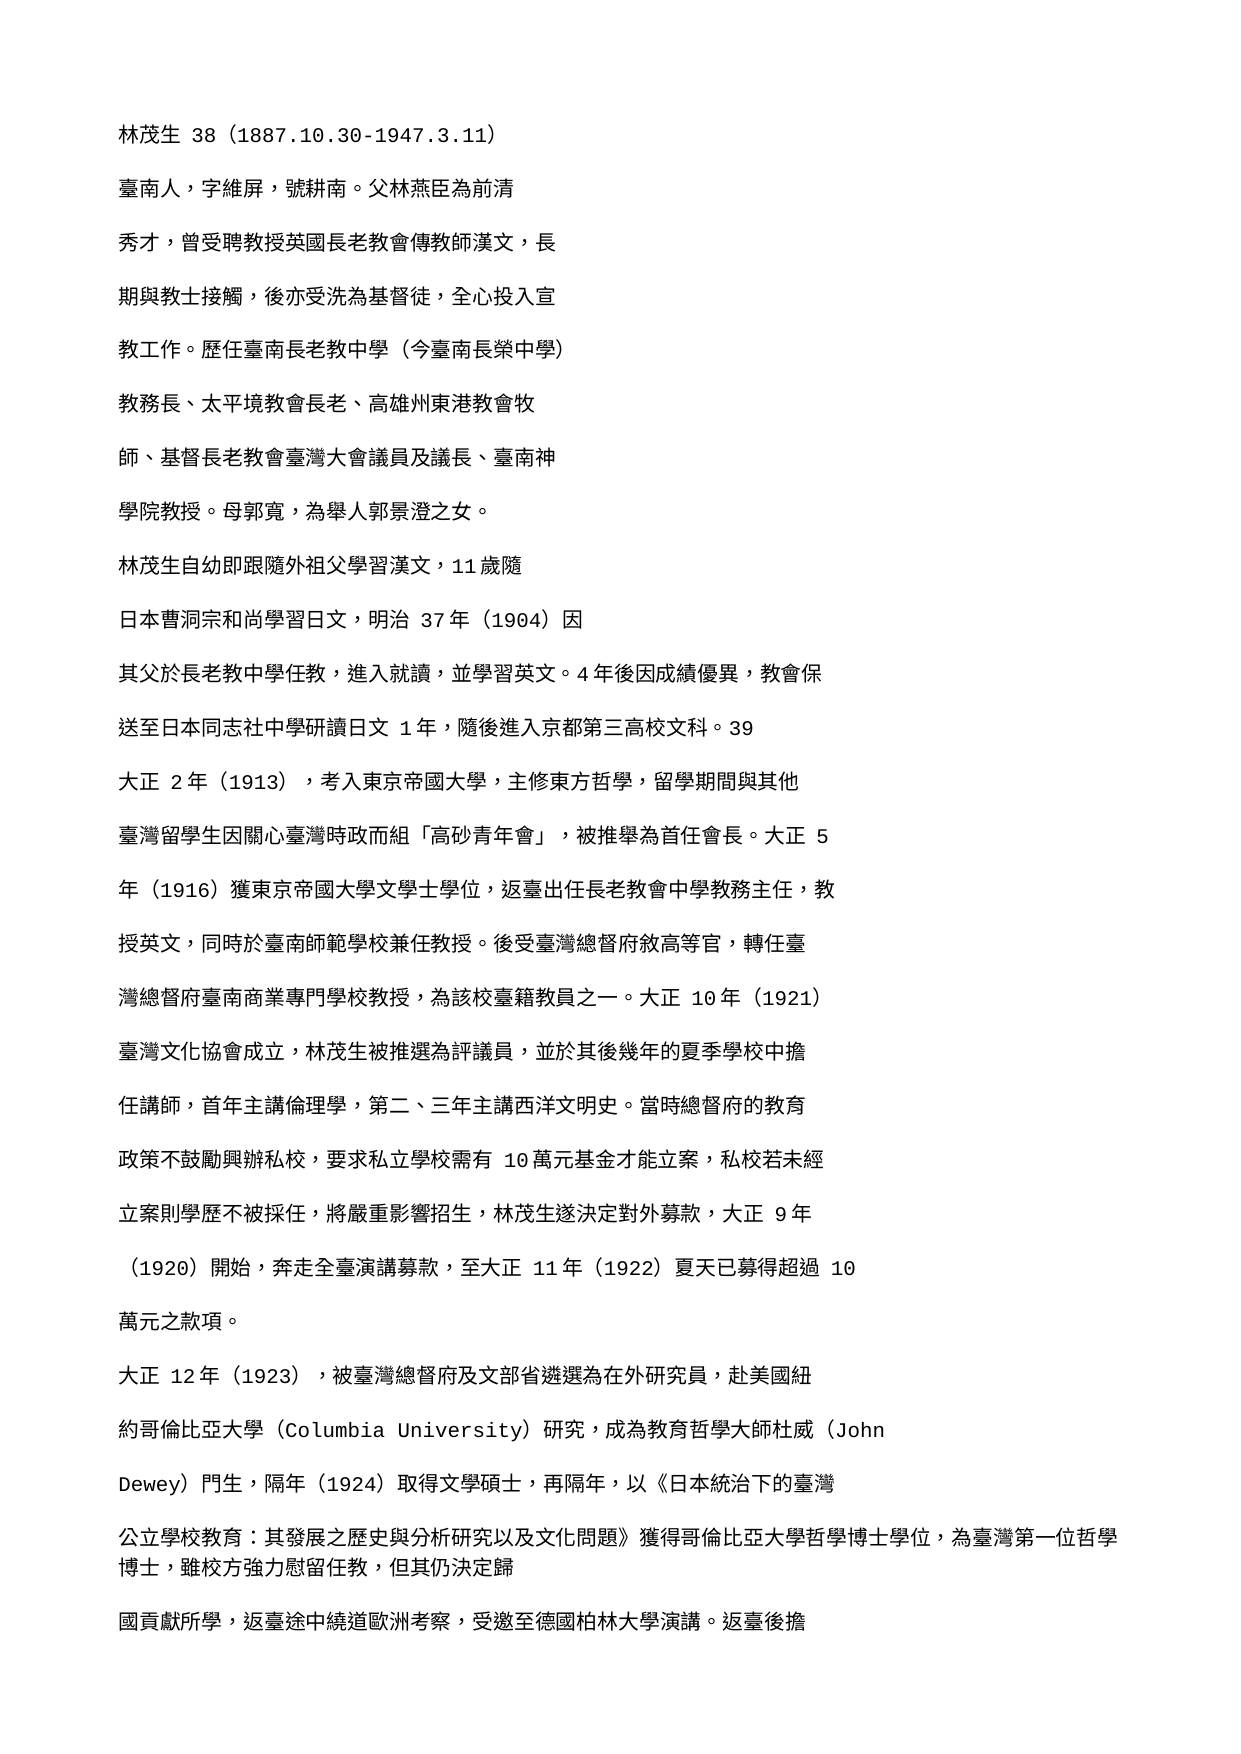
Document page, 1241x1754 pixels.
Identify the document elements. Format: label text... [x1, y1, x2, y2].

text 國貢獻所學，返臺途中繞道歐洲考察，受邀至德國柏林大學演講。返臺後擔 [118, 1606, 1122, 1636]
text 秀才，曾受聘教授英國長老教會傳教師漢文，長 [118, 226, 1122, 256]
text 教工作。歷任臺南長老教中學（今臺南長榮中學） [118, 334, 1122, 364]
text 臺灣文化協會成立，林茂生被推選為評議員，並於其後幾年的夏季學校中擔 [118, 1036, 1122, 1066]
text 大正 2年（1913），考入東京帝國大學，主修東方哲學，留學期間與其他 [118, 765, 1122, 796]
text 萬元之款項。 [118, 1305, 1122, 1336]
text 期與教士接觸，後亦受洗為基督徒，全心投入宣 [118, 280, 1122, 310]
text 灣總督府臺南商業專門學校教授，為該校臺籍教員之一。大正 10年（1921） [118, 981, 1122, 1012]
text （1920）開始，奔走全臺演講募款，至大正 11年（1922）夏天已募得超過 10 [118, 1251, 1122, 1282]
text Dewey）門生，隔年（1924）取得文學碩士，再隔年，以《日本統治下的臺灣 [118, 1467, 1122, 1498]
text 學院教授。母郭寬，為舉人郭景澄之女。 [118, 495, 1122, 526]
text 其父於長老教中學任教，進入就讀，並學習英文。4年後因成績優異，教會保 [118, 657, 1122, 688]
text 送至日本同志社中學研讀日文 1年，隨後進入京都第三高校文科。39 [118, 711, 1122, 742]
text 日本曹洞宗和尚學習日文，明治 37年（1904）因 [118, 603, 1122, 634]
text 約哥倫比亞大學（Columbia University）研究，成為教育哲學大師杜威（John [118, 1413, 1122, 1444]
text 臺南人，字維屏，號耕南。父林燕臣為前清 [118, 172, 1122, 202]
text 林茂生自幼即跟隨外祖父學習漢文，11歲隨 [118, 549, 1122, 579]
text 臺灣留學生因關心臺灣時政而組「高砂青年會」，被推舉為首任會長。大正 5 [118, 819, 1122, 850]
text 授英文，同時於臺南師範學校兼任教授。後受臺灣總督府敘高等官，轉任臺 [118, 928, 1122, 958]
text 立案則學歷不被採任，將嚴重影響招生，林茂生遂決定對外募款，大正 9年 [118, 1197, 1122, 1228]
text 政策不鼓勵興辦私校，要求私立學校需有 10萬元基金才能立案，私校若未經 [118, 1143, 1122, 1174]
text 年（1916）獲東京帝國大學文學士學位，返臺出任長老教會中學教務主任，教 [118, 873, 1122, 904]
text 大正 12年（1923），被臺灣總督府及文部省遴選為在外研究員，赴美國紐 [118, 1359, 1122, 1390]
text 林茂生 38（1887.10.30-1947.3.11） [118, 118, 1122, 148]
text 師、基督長老教會臺灣大會議員及議長、臺南神 [118, 441, 1122, 472]
text 教務長、太平境教會長老、高雄州東港教會牧 [118, 388, 1122, 418]
text 公立學校教育：其發展之歷史與分析研究以及文化問題》獲得哥倫比亞大學哲學博士學位，為臺灣第一位哲學博士，雖校方強力慰留任教，但其仍決定歸 [118, 1521, 1122, 1582]
text 任講師，首年主講倫理學，第二、三年主講西洋文明史。當時總督府的教育 [118, 1089, 1122, 1119]
